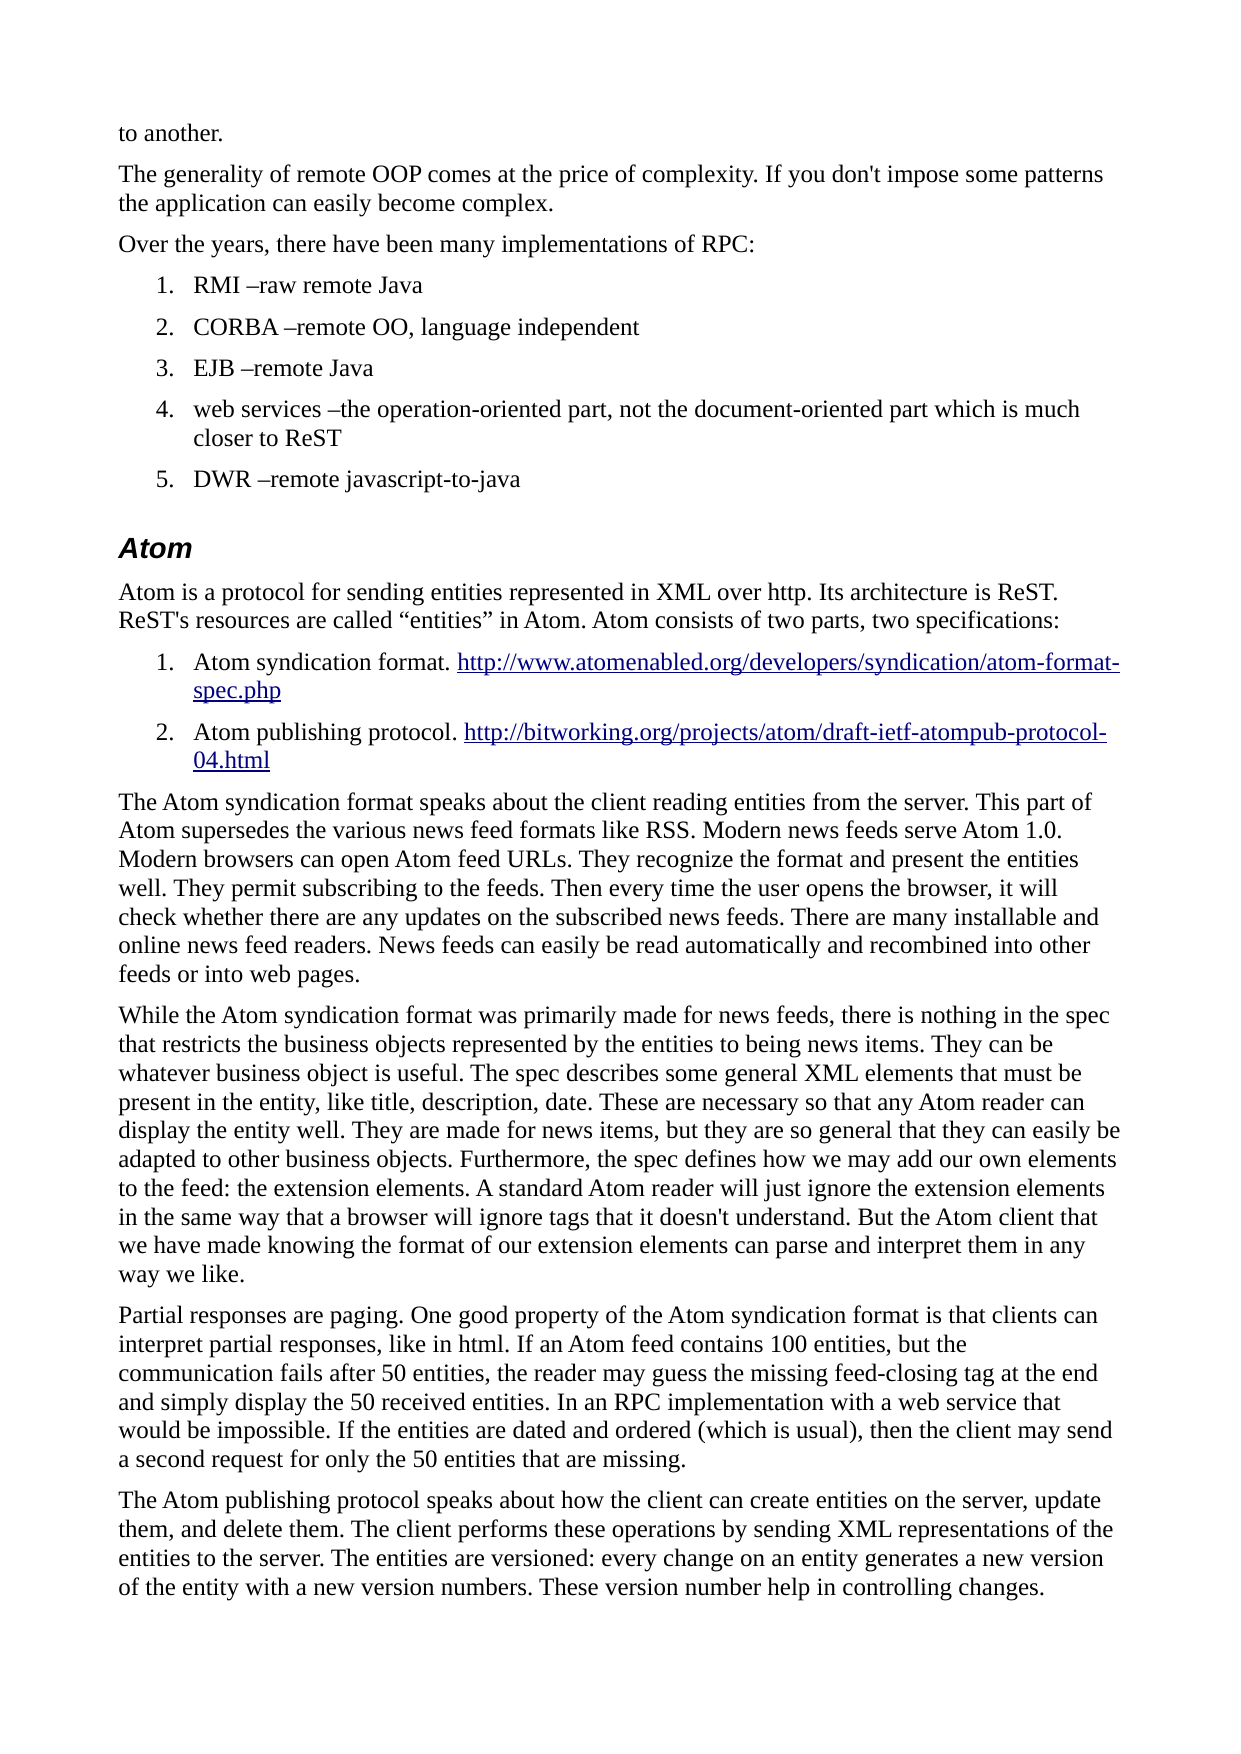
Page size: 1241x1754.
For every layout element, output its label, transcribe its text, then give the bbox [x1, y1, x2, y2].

subtitle Atom [118, 531, 1122, 564]
text Atom is a protocol for sending entities represented in XML over http. Its architecture is ReST. ReST's resources are called “entities” in Atom. Atom consists of two parts, two specifications: [118, 577, 1122, 634]
text The Atom syndication format speaks about the client reading entities from the server. This part of Atom supersedes the various news feed formats like RSS. Modern news feeds serve Atom 1.0. Modern browsers can open Atom feed URLs. They recognize the format and present the entities well. They permit subscribing to the feeds. Then every time the user opens the browser, it will check whether there are any updates on the subscribed news feeds. There are many installable and online news feed readers. News feeds can easily be read automatically and recombined into other feeds or into web pages. [118, 787, 1122, 988]
text Partial responses are paging. One good property of the Atom syndication format is that clients can interpret partial responses, like in html. If an Atom feed contains 100 entities, but the communication fails after 50 entities, the reader may guess the missing feed-closing tag at the end and simply display the 50 received entities. In an RPC implementation with a web service that would be impossible. If the entities are dated and ordered (which is usual), then the client may send a second request for only the 50 entities that are missing. [118, 1300, 1122, 1473]
list DWR –remote javascript-to-java [156, 464, 1122, 493]
text Over the years, there have been many implementations of RPC: [118, 229, 1122, 258]
list Atom publishing protocol. http://bitworking.org/projects/atom/draft-ietf-atompub-protocol-04.html [156, 717, 1122, 774]
text The generality of remote OOP comes at the price of complexity. If you don't impose some patterns the application can easily become complex. [118, 159, 1122, 217]
list web services –the operation-oriented part, not the document-oriented part which is much closer to ReST [156, 394, 1122, 452]
list Atom syndication format. http://www.atomenabled.org/developers/syndication/atom-format-spec.php [156, 647, 1122, 704]
list CORBA –remote OO, language independent [156, 312, 1122, 341]
list EJB –remote Java [156, 353, 1122, 382]
text While the Atom syndication format was primarily made for news feeds, there is nothing in the spec that restricts the business objects represented by the entities to being news items. They can be whatever business object is useful. The spec describes some general XML elements that must be present in the entity, like title, description, date. These are necessary so that any Atom reader can display the entity well. They are made for news items, but they are so general that they can easily be adapted to other business objects. Furthermore, the spec defines how we may add our own elements to the feed: the extension elements. A standard Atom reader will just ignore the extension elements in the same way that a browser will ignore tags that it doesn't understand. But the Atom client that we have made knowing the format of our extension elements can parse and interpret them in any way we like. [118, 1000, 1122, 1288]
list RMI –raw remote Java [156, 271, 1122, 299]
text The Atom publishing protocol speaks about how the client can create entities on the server, update them, and delete them. The client performs these operations by sending XML representations of the entities to the server. The entities are versioned: every change on an entity generates a new version of the entity with a new version numbers. These version number help in controlling changes. [118, 1485, 1122, 1600]
text to another. [118, 118, 1122, 147]
